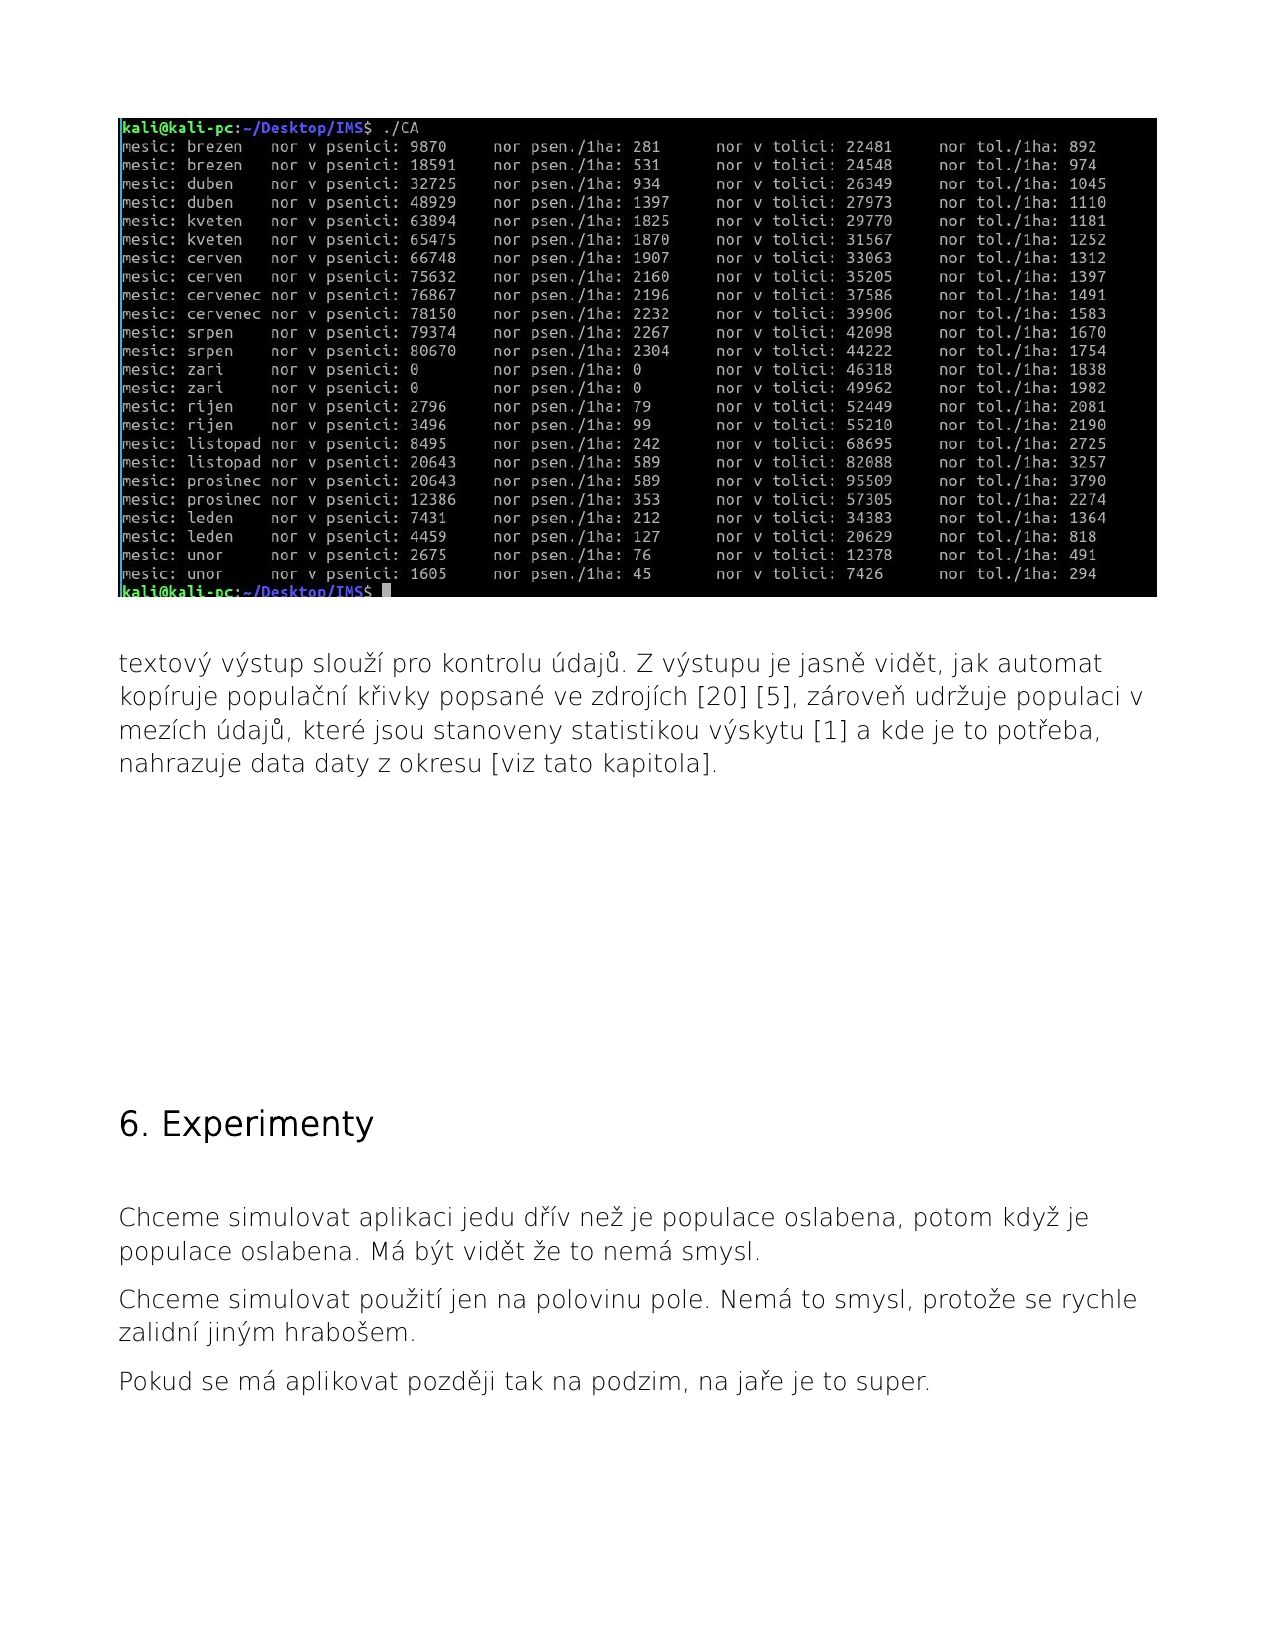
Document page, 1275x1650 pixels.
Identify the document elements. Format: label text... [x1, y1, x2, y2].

text Pokud se má aplikovat později tak na podzim, na jaře je to super. [118, 1367, 1157, 1396]
text Chceme simulovat použití jen na polovinu pole. Nemá to smysl, protože se rychle zalidní jiným hrabošem. [118, 1285, 1157, 1348]
text Chceme simulovat aplikaci jedu dřív než je populace oslabena, potom když je populace oslabena. Má být vidět že to nemá smysl. [118, 1203, 1157, 1266]
subtitle 6. Experimenty [118, 1104, 1157, 1143]
picture [118, 118, 1157, 597]
text textový výstup slouží pro kontrolu údajů. Z výstupu je jasně vidět, jak automat kopíruje populační křivky popsané ve zdrojích [20] [5], zároveň udržuje populaci v mezích údajů, které jsou stanoveny statistikou výskytu [1] a kde je to potřeba, nahrazuje data daty z okresu [viz tato kapitola]. [118, 649, 1157, 779]
